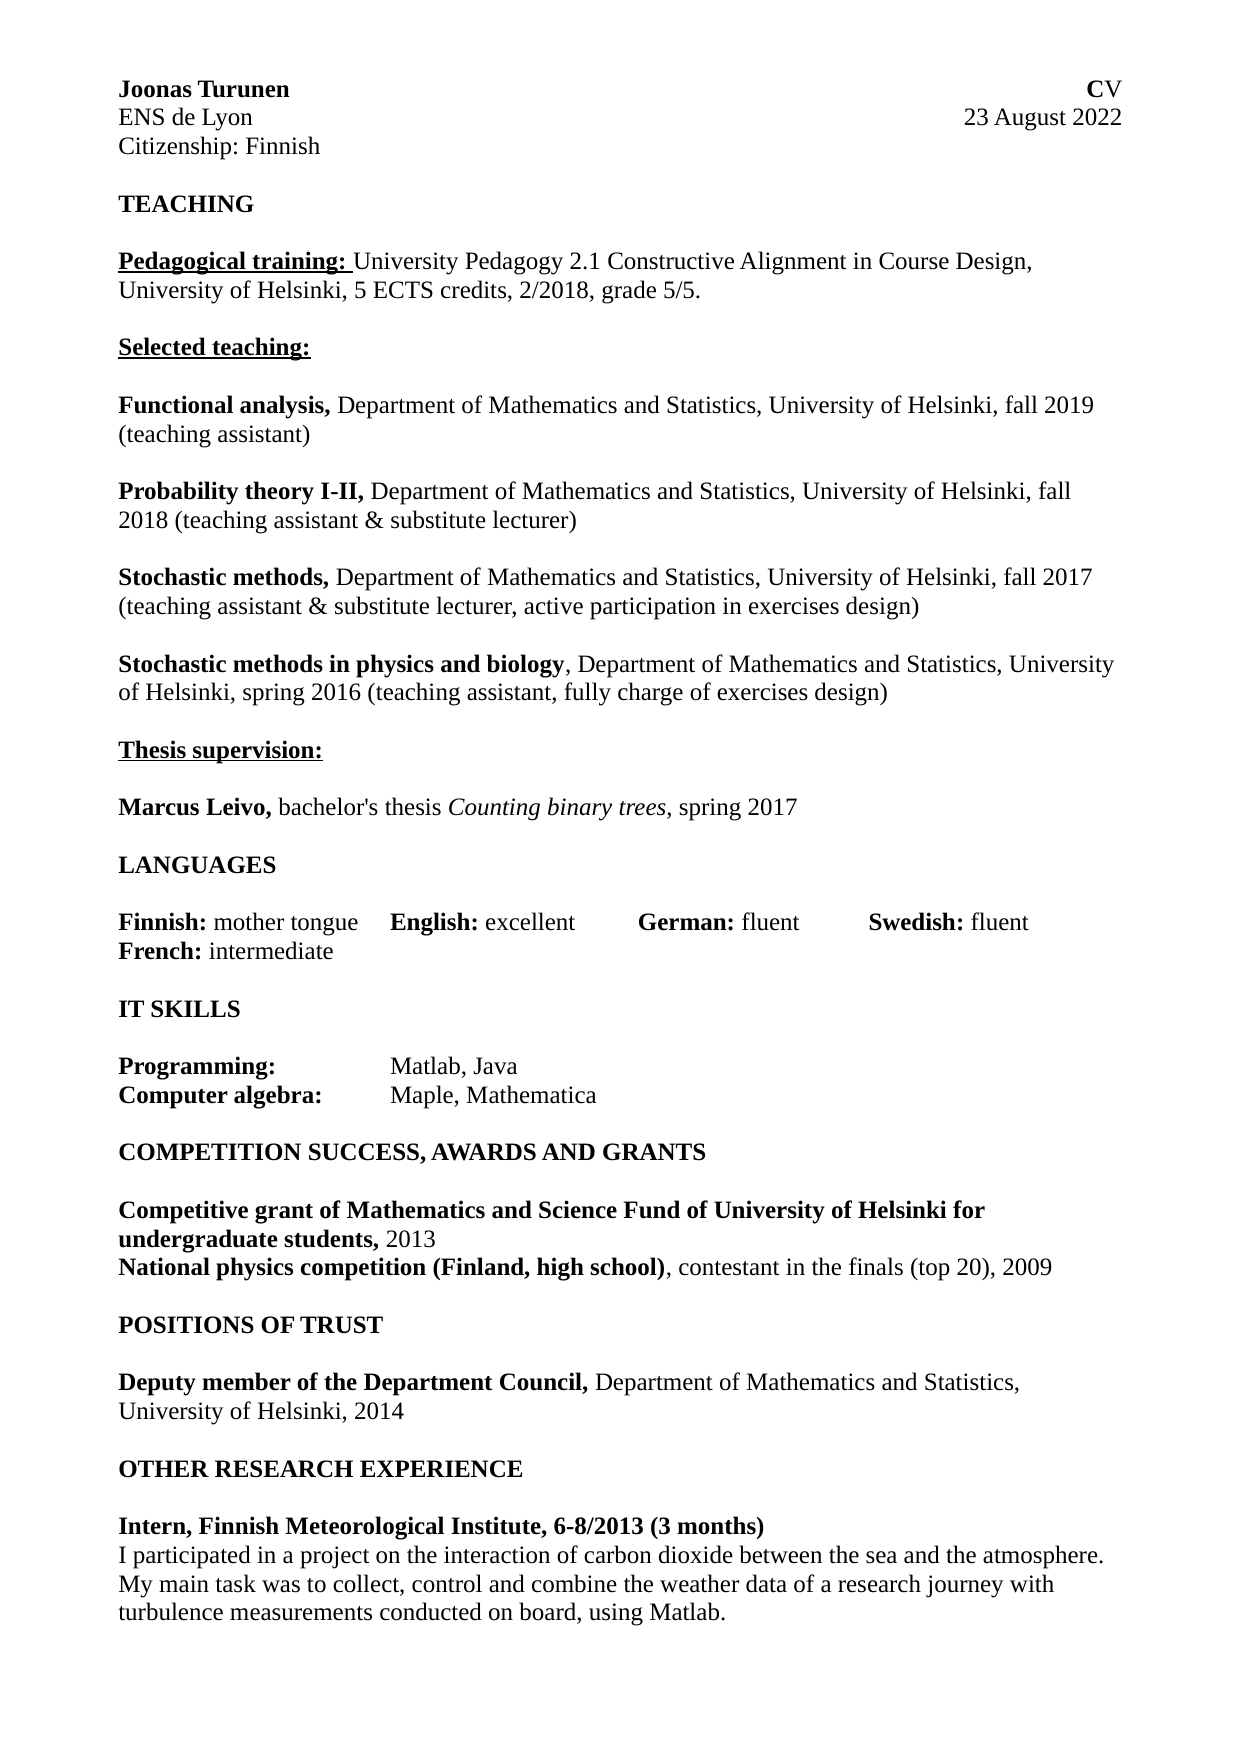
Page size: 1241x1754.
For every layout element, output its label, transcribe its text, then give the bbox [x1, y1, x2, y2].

text Functional analysis, Department of Mathematics and Statistics, University of Helsinki, fall 2019 (teaching assistant) [118, 390, 1122, 447]
text TEACHING [118, 189, 1122, 217]
text Intern, Finnish Meteorological Institute, 6-8/2013 (3 months) [118, 1511, 1122, 1540]
text Marcus Leivo, bachelor's thesis Counting binary trees, spring 2017 [118, 792, 1122, 821]
text Competitive grant of Mathematics and Science Fund of University of Helsinki for undergraduate students, 2013 [118, 1195, 1122, 1252]
text Finnish: mother tongue English: excellent German: fluent Swedish: fluent French: intermediate [118, 907, 1122, 965]
text Stochastic methods, Department of Mathematics and Statistics, University of Helsinki, fall 2017 (teaching assistant & substitute lecturer, active participation in exercises design) [118, 562, 1122, 620]
text LANGUAGES [118, 850, 1122, 879]
text IT SKILLS [118, 994, 1122, 1022]
text National physics competition (Finland, high school), contestant in the finals (top 20), 2009 [118, 1252, 1122, 1281]
text Probability theory I-II, Department of Mathematics and Statistics, University of Helsinki, fall 2018 (teaching assistant & substitute lecturer) [118, 476, 1122, 534]
text OTHER RESEARCH EXPERIENCE [118, 1454, 1122, 1482]
text I participated in a project on the interaction of carbon dioxide between the sea and the atmosphere. My main task was to collect, control and combine the weather data of a research journey with turbulence measurements conducted on board, using Matlab. [118, 1540, 1122, 1626]
text Programming: Matlab, Java [118, 1051, 1122, 1080]
text Computer algebra: Maple, Mathematica [118, 1080, 1122, 1109]
text Thesis supervision: [118, 735, 1122, 764]
text COMPETITION SUCCESS, AWARDS AND GRANTS [118, 1137, 1122, 1166]
text Deputy member of the Department Council, Department of Mathematics and Statistics, University of Helsinki, 2014 [118, 1367, 1122, 1425]
text POSITIONS OF TRUST [118, 1310, 1122, 1339]
text Pedagogical training: University Pedagogy 2.1 Constructive Alignment in Course Design, University of Helsinki, 5 ECTS credits, 2/2018, grade 5/5. [118, 246, 1122, 304]
text Selected teaching: [118, 332, 1122, 361]
text Stochastic methods in physics and biology, Department of Mathematics and Statistics, University of Helsinki, spring 2016 (teaching assistant, fully charge of exercises design) [118, 649, 1122, 706]
